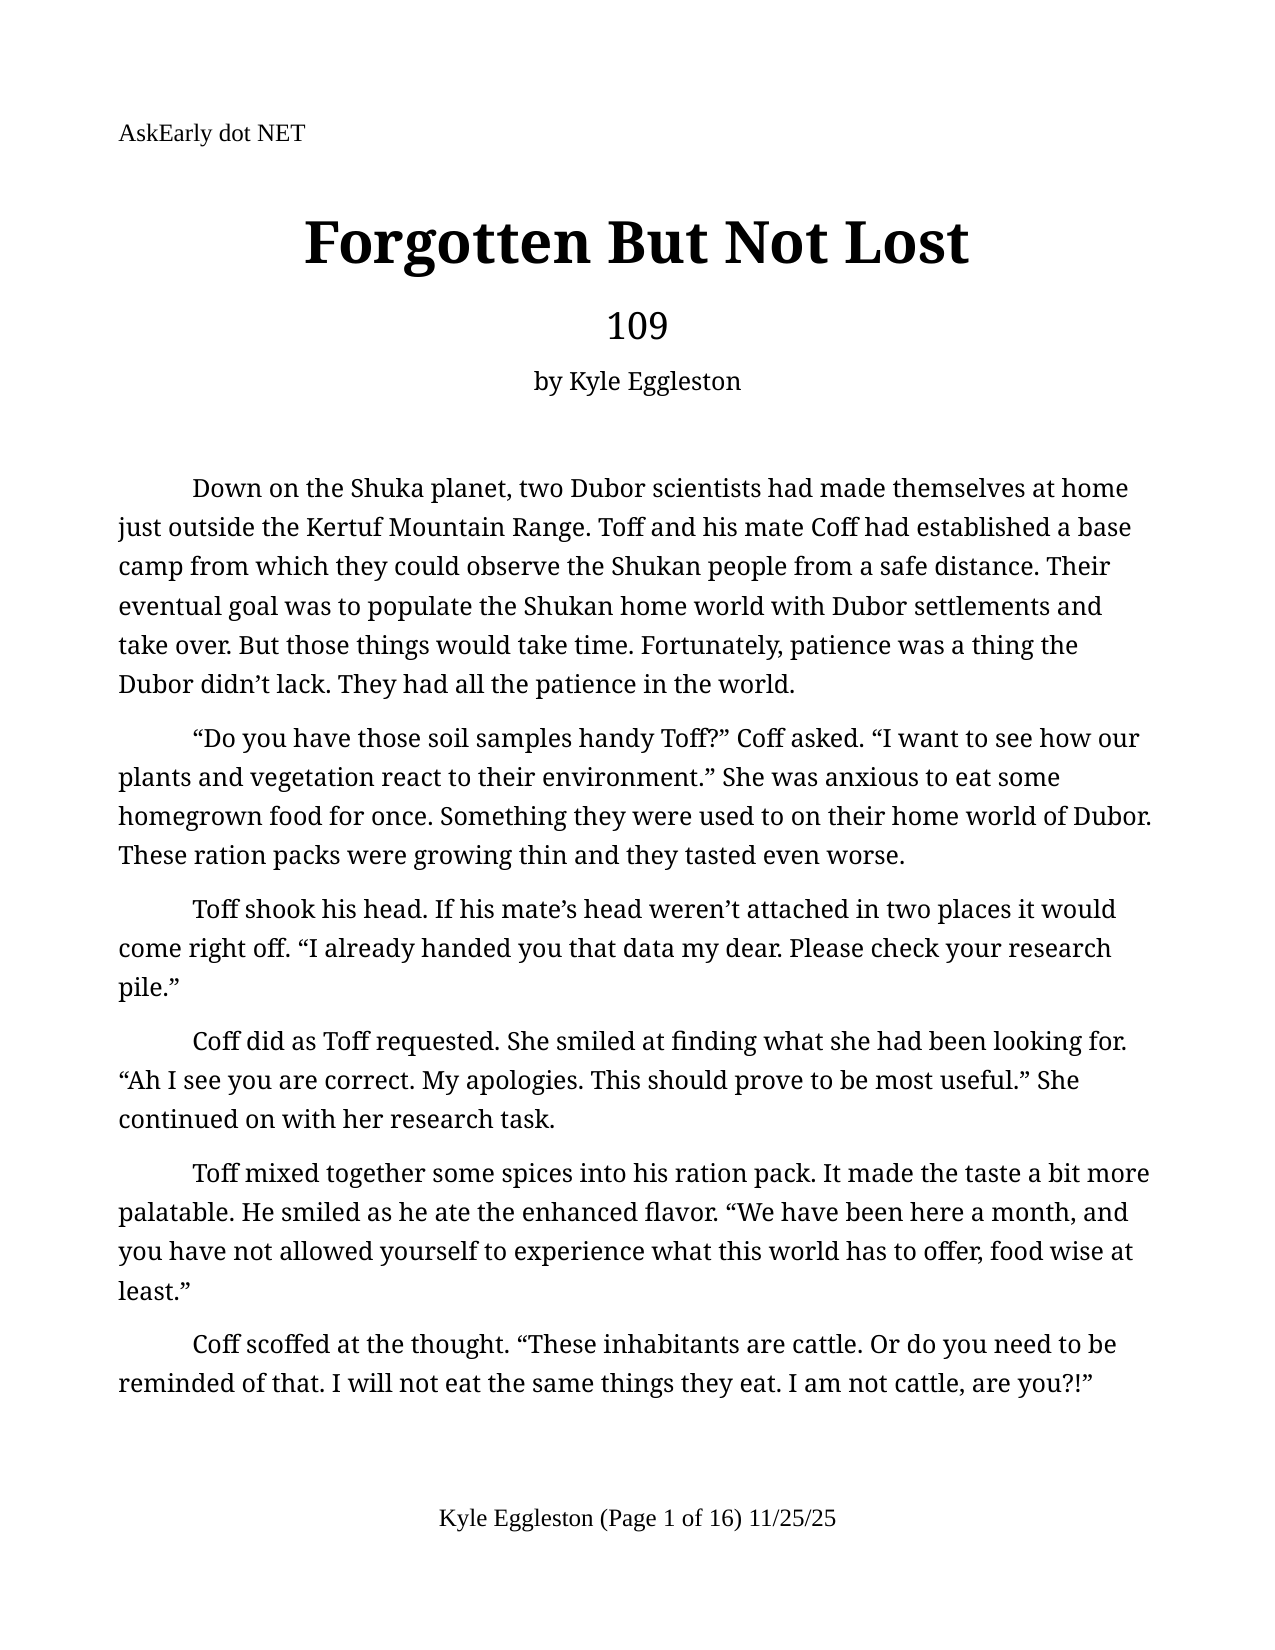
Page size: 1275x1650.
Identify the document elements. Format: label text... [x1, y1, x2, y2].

text Coff scoffed at the thought. “These inhabitants are cattle. Or do you need to be reminded of that. I will not eat the same things they eat. I am not cattle, are you?!” [118, 1327, 1157, 1400]
text “Do you have those soil samples handy Toff?” Coff asked. “I want to see how our plants and vegetation react to their environment.” She was anxious to eat some homegrown food for once. Something they were used to on their home world of Dubor. These ration packs were growing thin and they tasted even worse. [118, 720, 1157, 872]
text by Kyle Eggleston [118, 363, 1157, 397]
text Toff shook his head. If his mate’s head weren’t attached in two places it would come right off. “I already handed you that data my dear. Please check your research pile.” [118, 891, 1157, 1004]
title Forgotten But Not Lost [118, 201, 1157, 281]
subtitle 109 [118, 299, 1157, 351]
text Down on the Shuka planet, two Dubor scientists had made themselves at home just outside the Kertuf Mountain Range. Toff and his mate Coff had established a base camp from which they could observe the Shukan people from a safe distance. Their eventual goal was to populate the Shukan home world with Dubor settlements and take over. But those things would take time. Fortunately, patience was a thing the Dubor didn’t lack. They had all the patience in the world. [118, 471, 1157, 701]
text Toff mixed together some spices into his ration pack. It made the taste a bit more palatable. He smiled as he ate the enhanced flavor. “We have been here a month, and you have not allowed yourself to experience what this world has to offer, food wise at least.” [118, 1156, 1157, 1307]
text Coff did as Toff requested. She smiled at finding what she had been looking for. “Ah I see you are correct. My apologies. This should prove to be most useful.” She continued on with her research task. [118, 1023, 1157, 1136]
